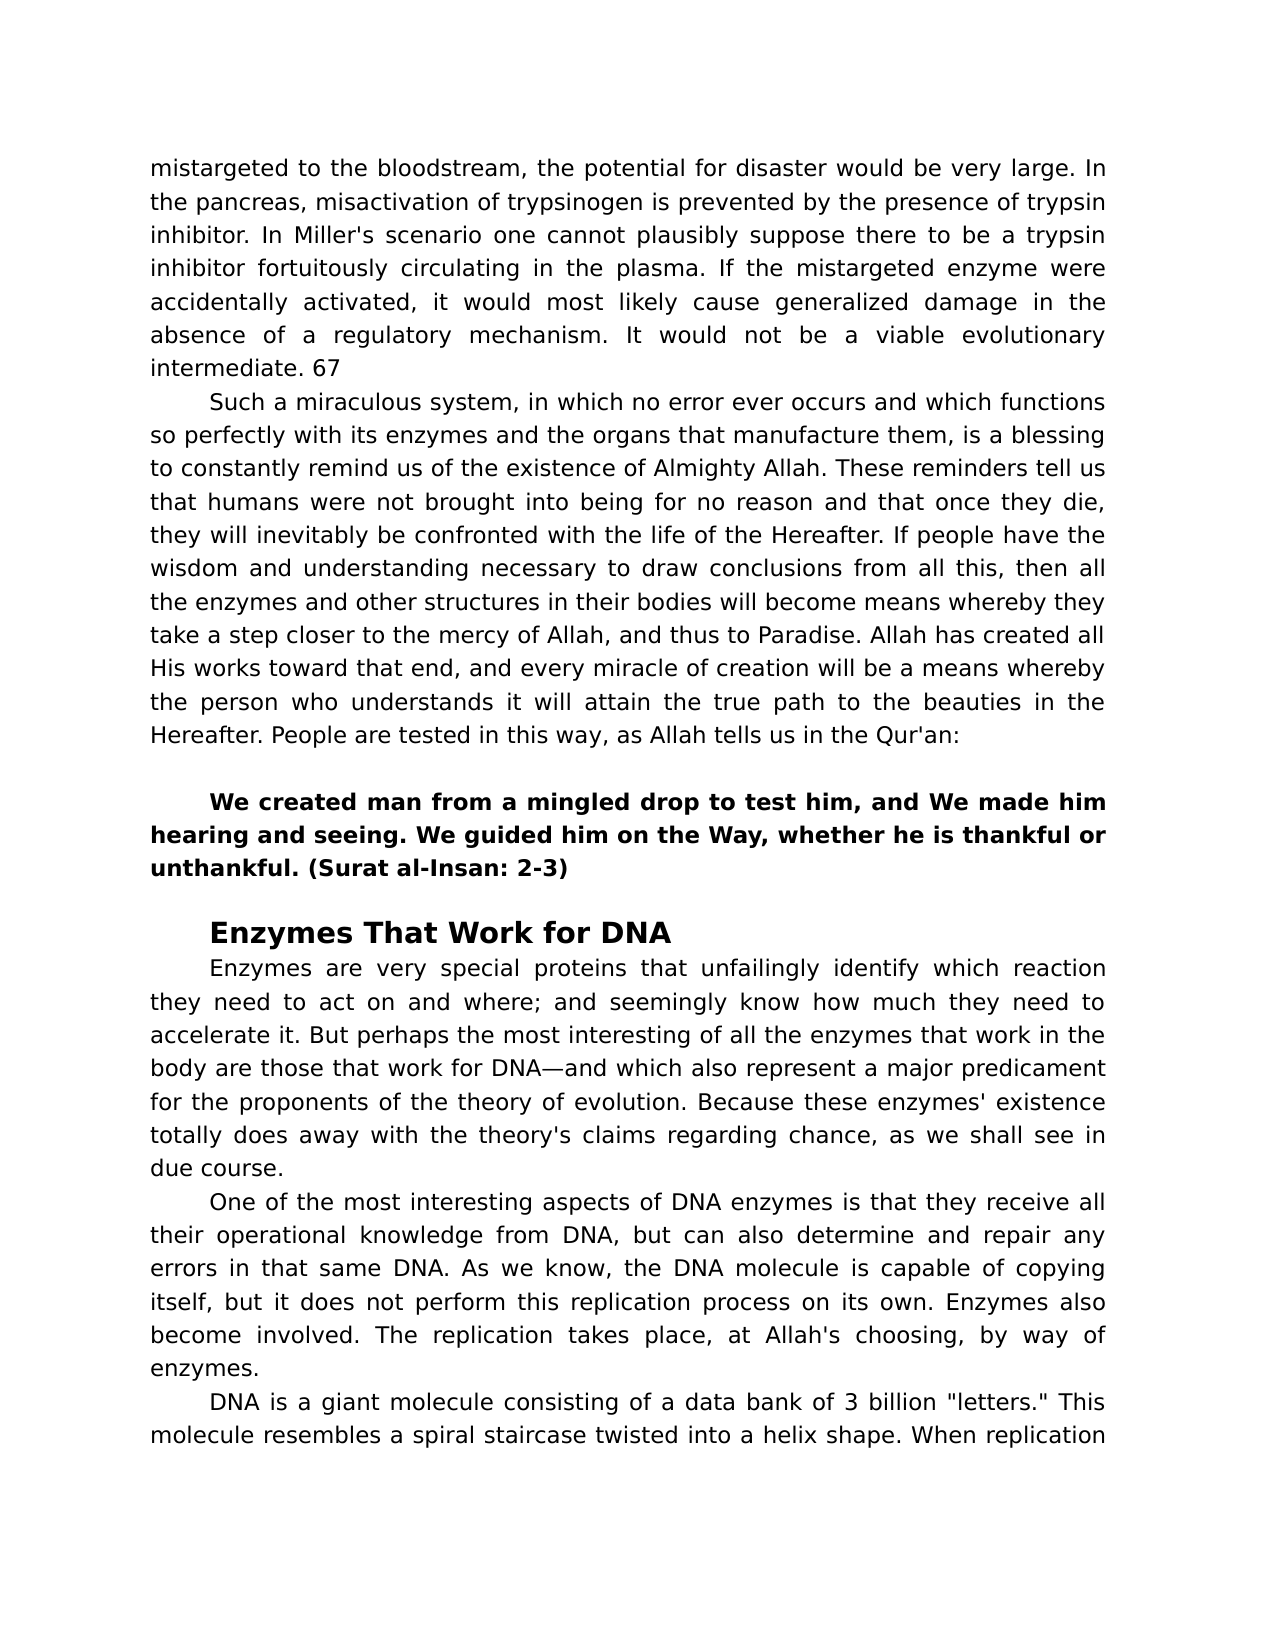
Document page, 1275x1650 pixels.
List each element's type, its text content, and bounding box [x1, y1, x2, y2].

text We created man from a mingled drop to test him, and We made him hearing and seeing. We guided him on the Way, whether he is thankful or unthankful. (Surat al-Insan: 2-3) [150, 783, 1107, 883]
text One of the most interesting aspects of DNA enzymes is that they receive all their operational knowledge from DNA, but can also determine and repair any errors in that same DNA. As we know, the DNA molecule is capable of copying itself, but it does not perform this replication process on its own. Enzymes also become involved. The replication takes place, at Allah's choosing, by way of enzymes. [150, 1183, 1107, 1383]
text mistargeted to the bloodstream, the potential for disaster would be very large. In the pancreas, misactivation of trypsinogen is prevented by the presence of trypsin inhibitor. In Miller's scenario one cannot plausibly suppose there to be a trypsin inhibitor fortuitously circulating in the plasma. If the mistargeted enzyme were accidentally activated, it would most likely cause generalized damage in the absence of a regulatory mechanism. It would not be a viable evolutionary intermediate. 67 [150, 150, 1107, 383]
text Enzymes That Work for DNA [150, 917, 1107, 950]
text DNA is a giant molecule consisting of a data bank of 3 billion "letters." This molecule resembles a spiral staircase twisted into a helix shape. When replication [150, 1383, 1107, 1450]
text Enzymes are very special proteins that unfailingly identify which reaction they need to act on and where; and seemingly know how much they need to accelerate it. But perhaps the most interesting of all the enzymes that work in the body are those that work for DNA—and which also represent a major predicament for the proponents of the theory of evolution. Because these enzymes' existence totally does away with the theory's claims regarding chance, as we shall see in due course. [150, 950, 1107, 1183]
text Such a miraculous system, in which no error ever occurs and which functions so perfectly with its enzymes and the organs that manufacture them, is a blessing to constantly remind us of the existence of Almighty Allah. These reminders tell us that humans were not brought into being for no reason and that once they die, they will inevitably be confronted with the life of the Hereafter. If people have the wisdom and understanding necessary to draw conclusions from all this, then all the enzymes and other structures in their bodies will become means whereby they take a step closer to the mercy of Allah, and thus to Paradise. Allah has created all His works toward that end, and every miracle of creation will be a means whereby the person who understands it will attain the true path to the beauties in the Hereafter. People are tested in this way, as Allah tells us in the Qur'an: [150, 383, 1107, 750]
